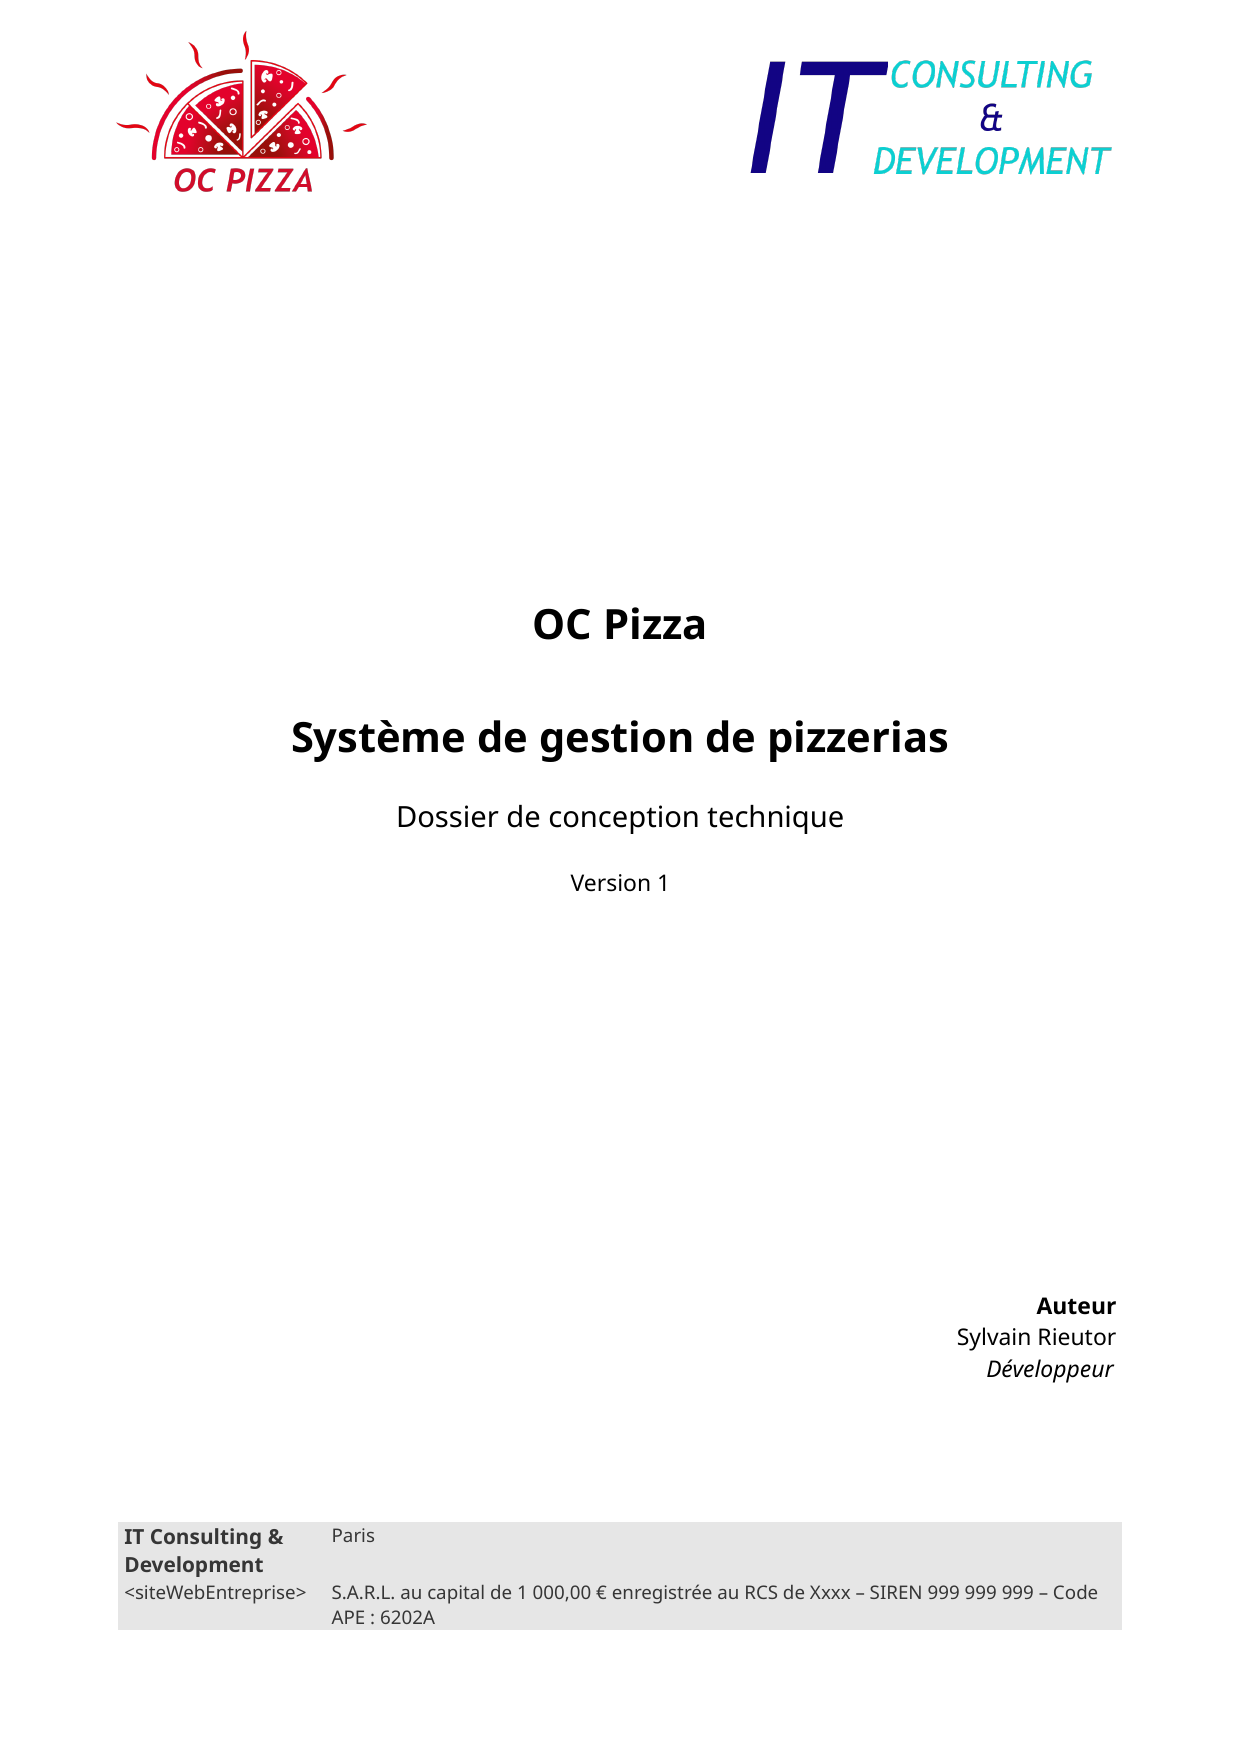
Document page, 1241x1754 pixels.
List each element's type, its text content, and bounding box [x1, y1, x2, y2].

table_cell Auteur Sylvain Rieutor Développeur [118, 1266, 1122, 1408]
picture [112, 28, 368, 202]
table_header OC Pizza Système de gestion de pizzerias Dossier de conception technique Version 1 [118, 227, 1122, 1266]
picture [734, 41, 1117, 195]
